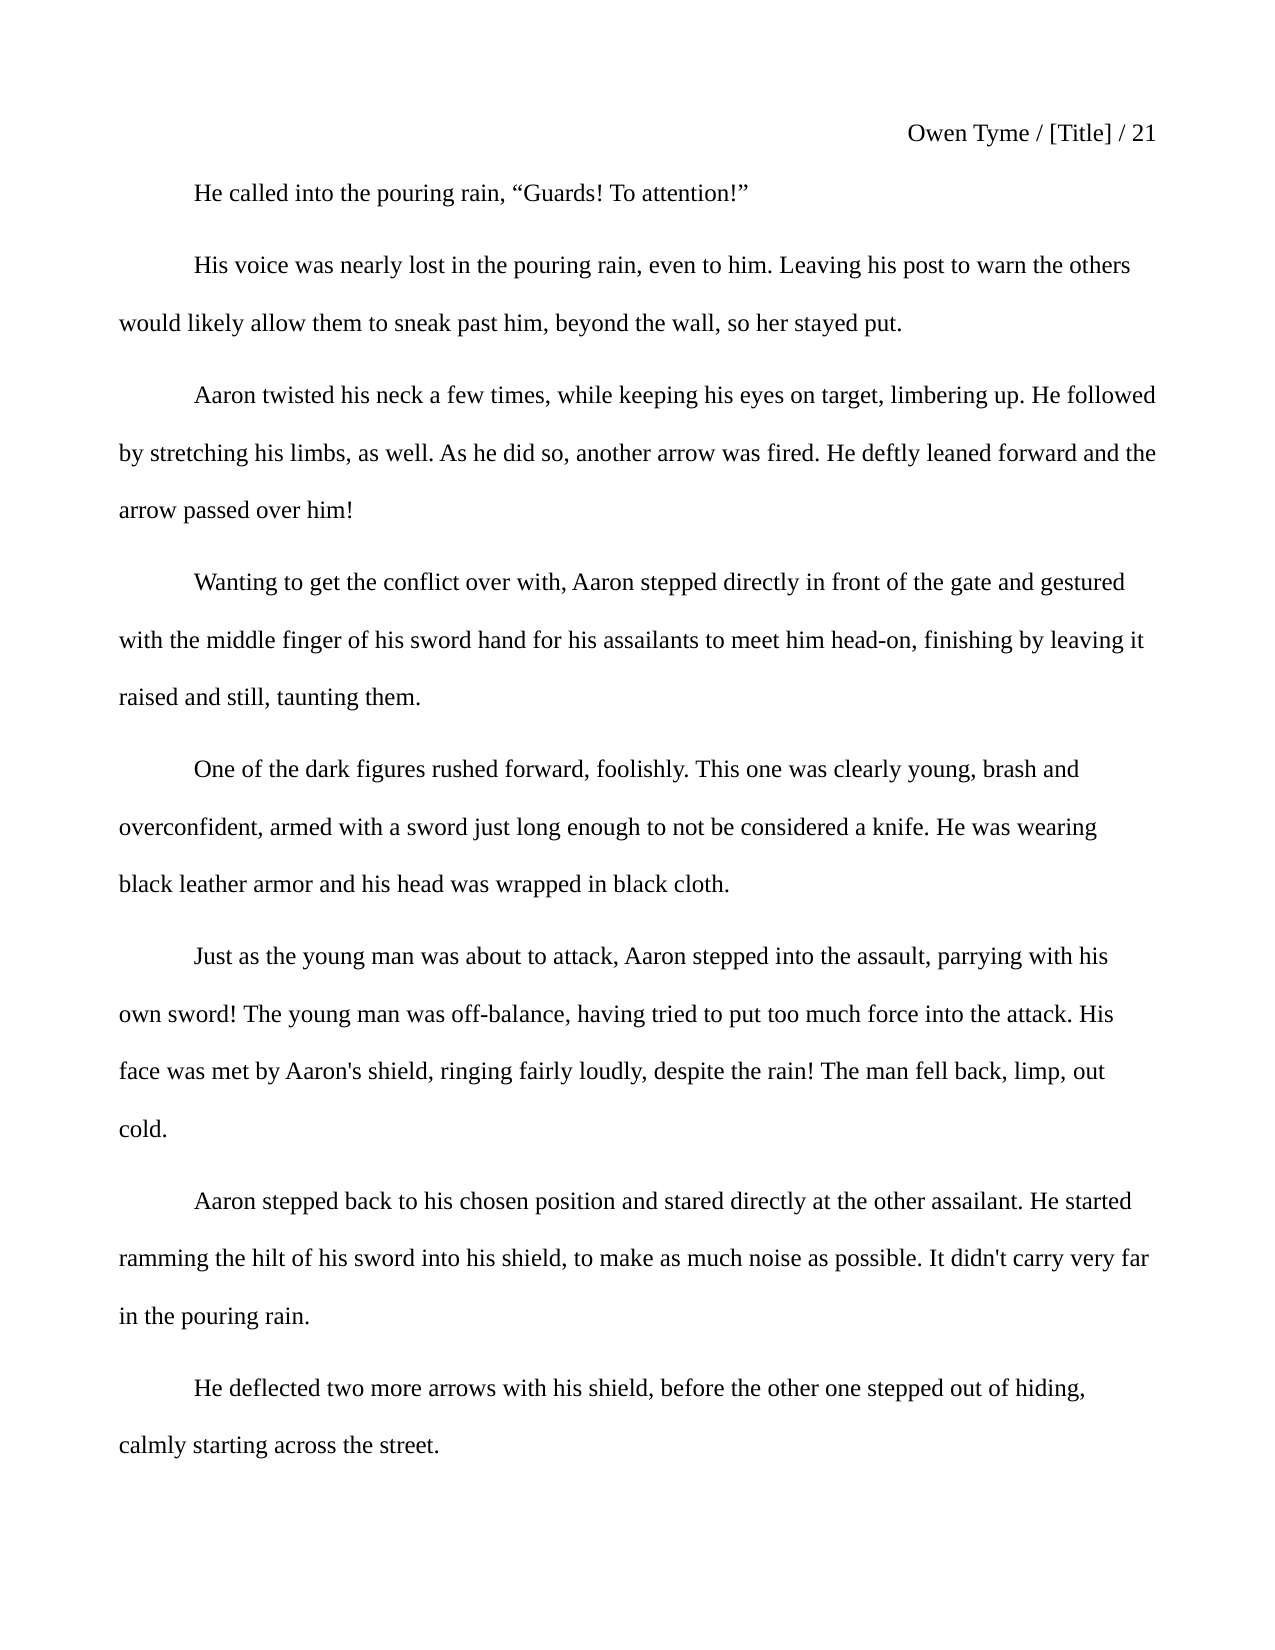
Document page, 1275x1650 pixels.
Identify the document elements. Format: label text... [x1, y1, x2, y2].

text One of the dark figures rushed forward, foolishly. This one was clearly young, brash and overconfident, armed with a sword just long enough to not be considered a knife. He was wearing black leather armor and his head was wrapped in black cloth. [118, 754, 1156, 898]
text His voice was nearly lost in the pouring rain, even to him. Leaving his post to warn the others would likely allow them to sneak past him, beyond the wall, so her stayed put. [118, 251, 1156, 337]
text He deflected two more arrows with his shield, before the other one stepped out of hiding, calmly starting across the street. [118, 1373, 1156, 1459]
text Aaron stepped back to his chosen position and stared directly at the other assailant. He started ramming the hilt of his sword into his shield, to make as much noise as possible. It didn't carry very far in the pouring rain. [118, 1186, 1156, 1330]
text Just as the young man was about to attack, Aaron stepped into the assault, parrying with his own sword! The young man was off-balance, having tried to put too much force into the attack. His face was met by Aaron's shield, ringing fairly loudly, despite the rain! The man fell back, limp, out cold. [118, 941, 1156, 1143]
text Wanting to get the conflict over with, Aaron stepped directly in front of the gate and gestured with the middle finger of his sword hand for his assailants to meet him head-on, finishing by leaving it raised and still, taunting them. [118, 567, 1156, 711]
text He called into the pouring rain, “Guards! To attention!” [118, 178, 1156, 207]
text Aaron twisted his neck a few times, while keeping his eyes on target, limbering up. He followed by stretching his limbs, as well. As he did so, another arrow was fired. He deftly leaned forward and the arrow passed over him! [118, 380, 1156, 524]
